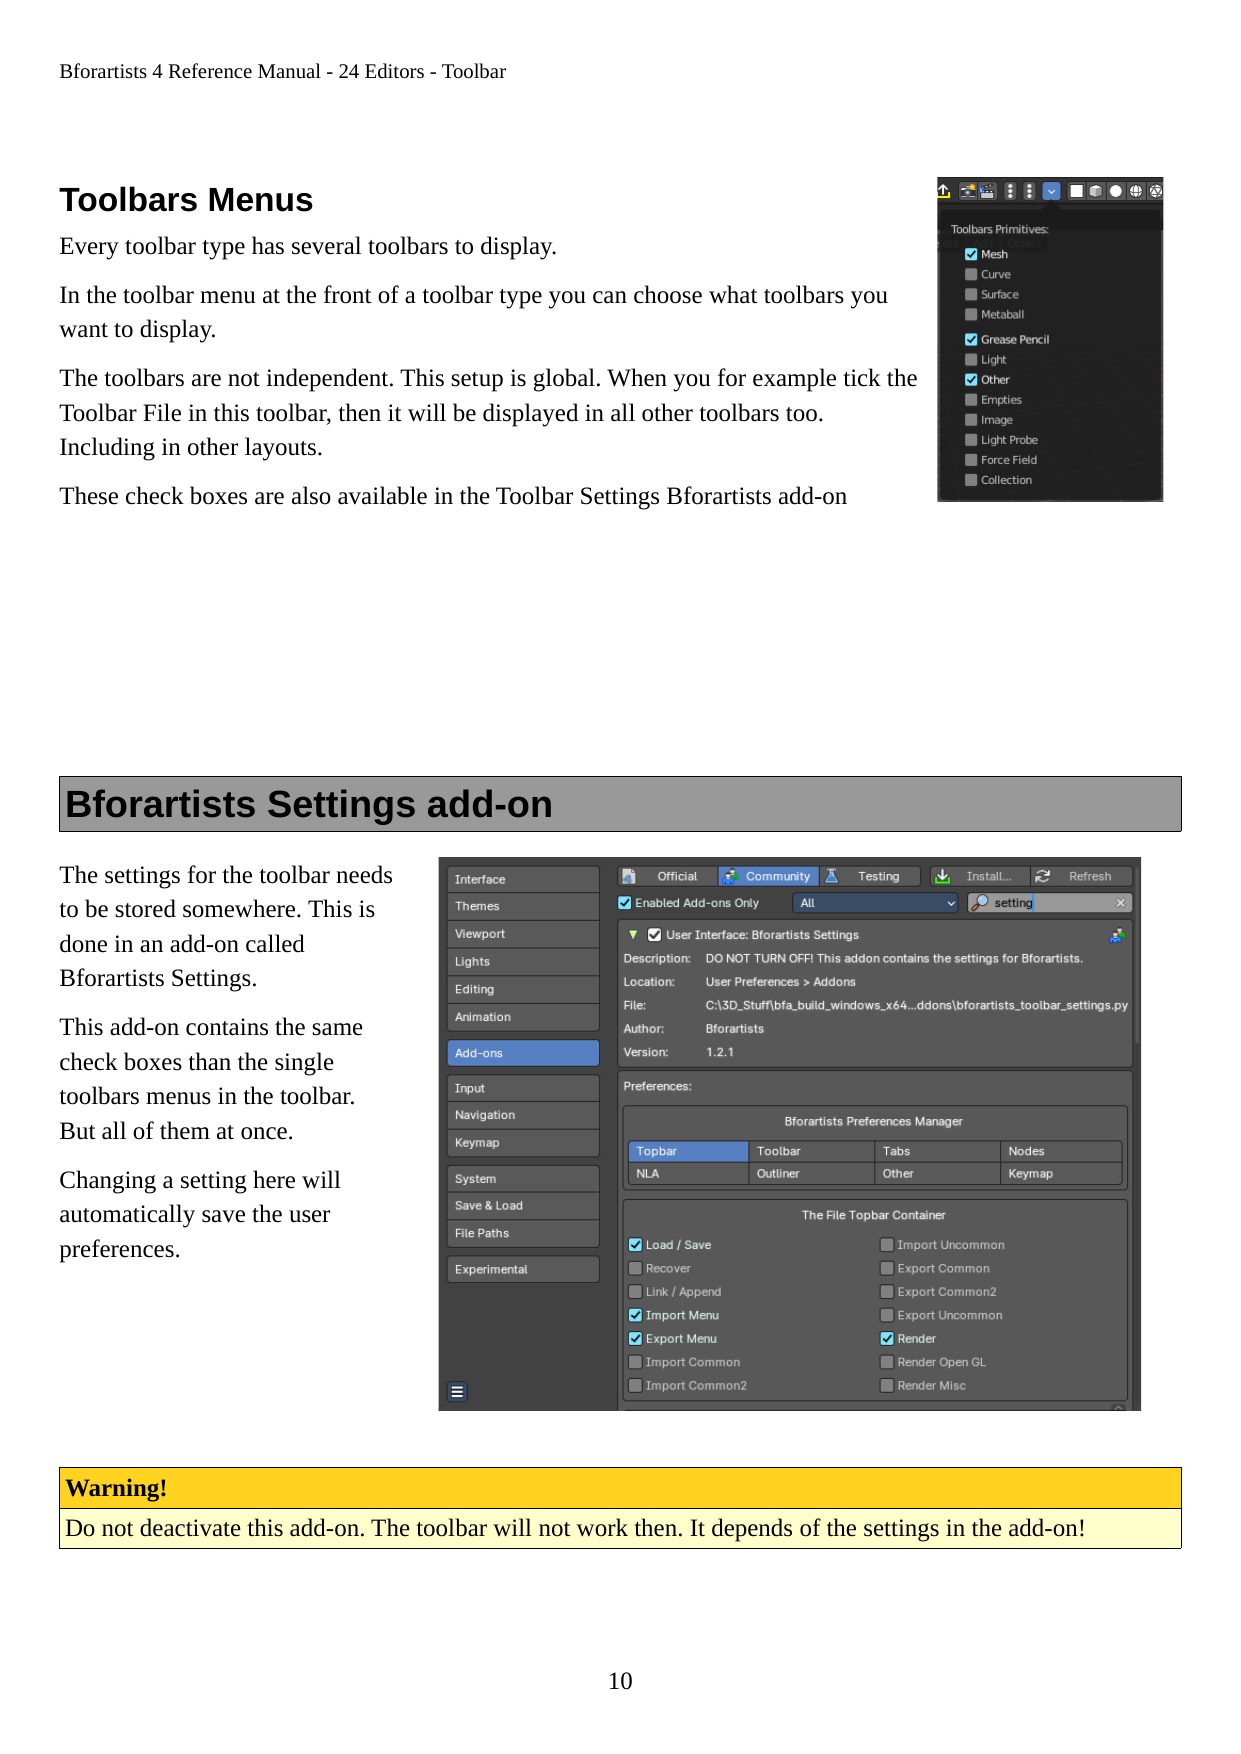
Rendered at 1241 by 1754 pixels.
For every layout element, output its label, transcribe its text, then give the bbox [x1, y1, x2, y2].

text The settings for the toolbar needs to be stored somewhere. This is done in an add-on called Bforartists Settings. [59, 860, 438, 992]
text Every toolbar type has several toolbars to display. [59, 231, 937, 259]
text [1142, 860, 1181, 992]
table_header Bforartists Settings add-on [60, 777, 1181, 831]
subtitle [1164, 180, 1181, 218]
text Changing a setting here will automatically save the user preferences. [59, 1165, 438, 1263]
table_cell Do not deactivate this add-on. The toolbar will not work then. It depends of the settings in the add-on! [60, 1509, 1181, 1548]
text In the toolbar menu at the front of a toolbar type you can choose what toolbars you want to display. [59, 280, 937, 343]
text These check boxes are also available in the Toolbar Settings Bforartists add-on [59, 481, 1181, 510]
text The toolbars are not independent. This setup is global. When you for example tick the Toolbar File in this toolbar, then it will be displayed in all other toolbars too. Including in other layouts. [59, 363, 937, 461]
table_header Warning! [60, 1468, 1181, 1508]
picture [438, 857, 1142, 1411]
picture [937, 177, 1164, 502]
subtitle Toolbars Menus [59, 180, 937, 218]
text This add-on contains the same check boxes than the single toolbars menus in the toolbar. But all of them at once. [59, 1012, 438, 1144]
text [1142, 1165, 1181, 1263]
text [1142, 1012, 1181, 1144]
